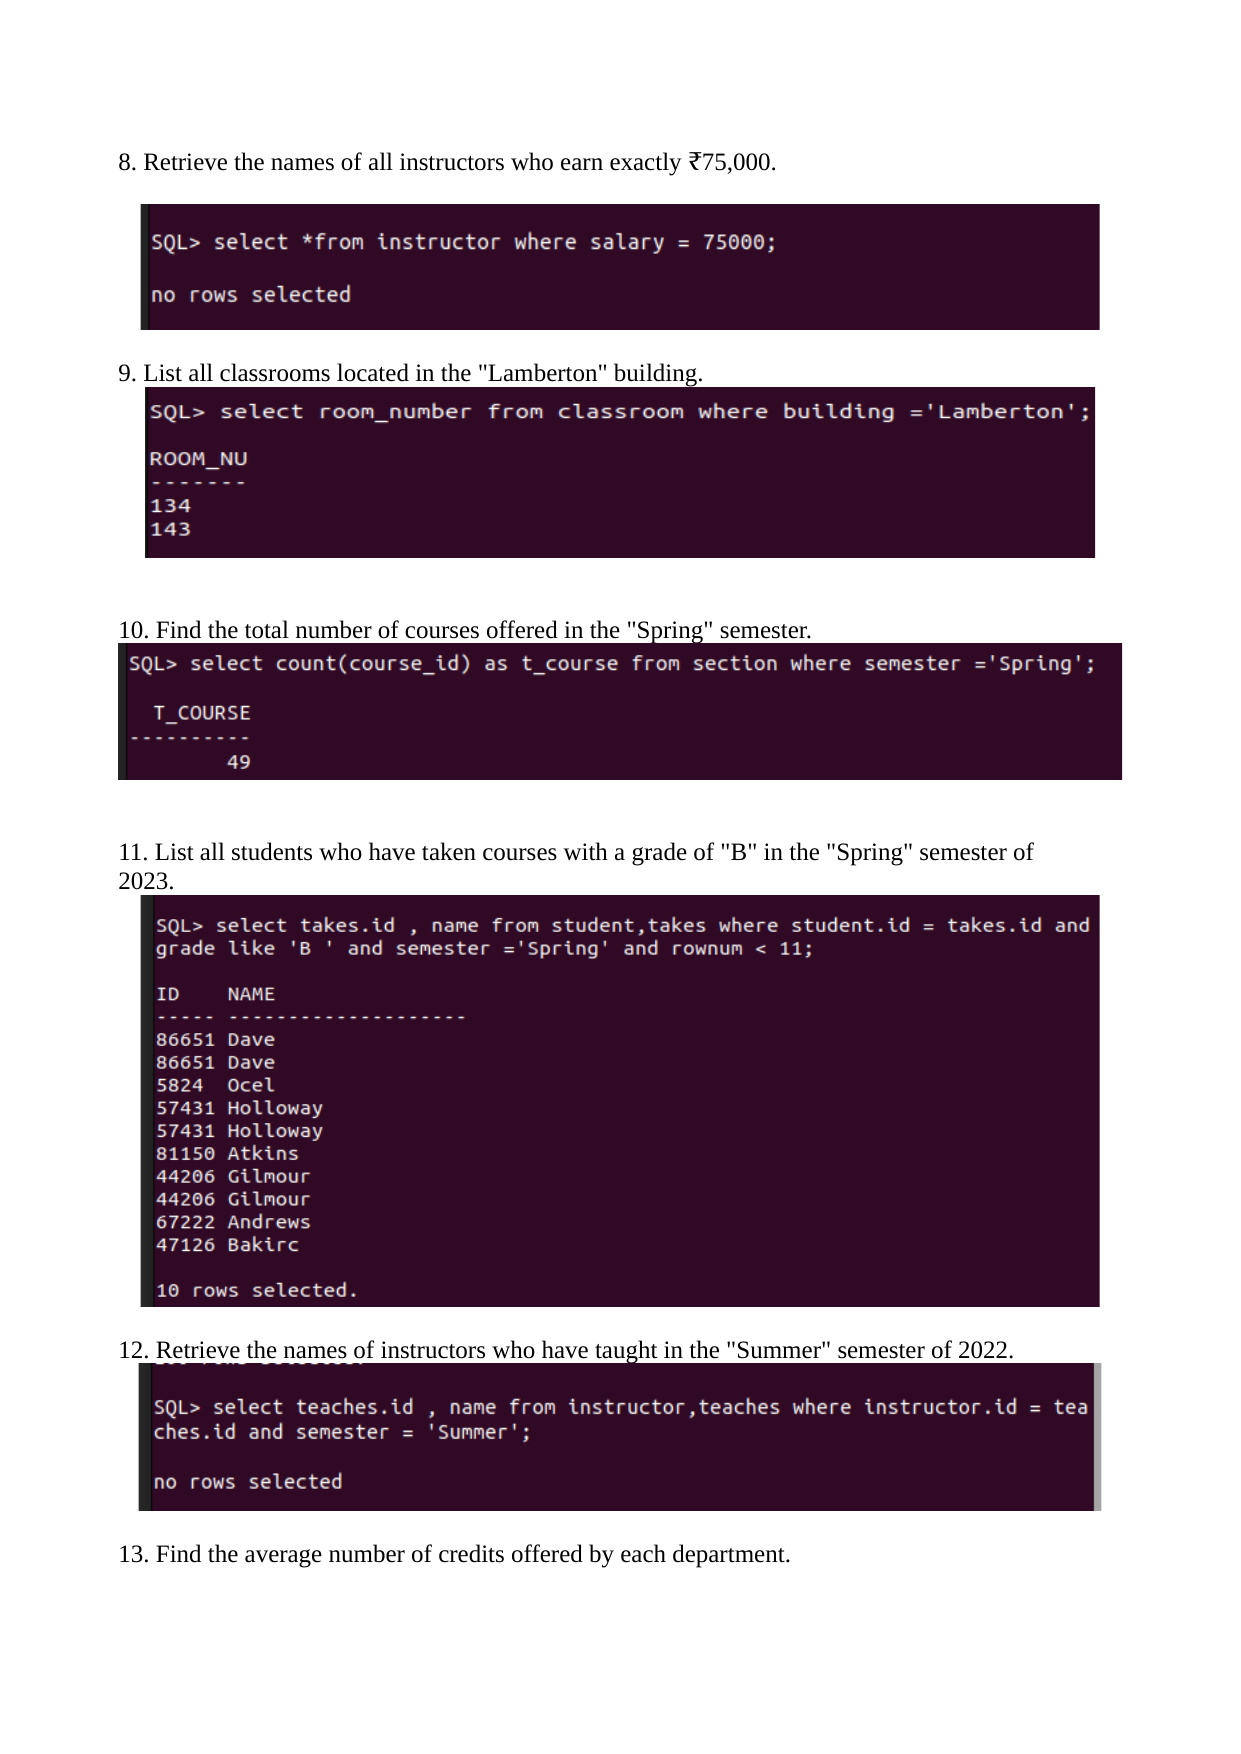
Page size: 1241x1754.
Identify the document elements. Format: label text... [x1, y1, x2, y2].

text 8. Retrieve the names of all instructors who earn exactly ₹75,000. [118, 147, 1122, 176]
picture [140, 204, 1100, 330]
text 12. Retrieve the names of instructors who have taught in the "Summer" semester of 2022. [118, 1335, 1122, 1364]
picture [140, 895, 1100, 1307]
picture [138, 1363, 1102, 1511]
picture [118, 643, 1123, 780]
text 11. List all students who have taken courses with a grade of "B" in the "Spring" semester of [118, 837, 1122, 866]
picture [145, 387, 1096, 558]
text 9. List all classrooms located in the "Lamberton" building. [118, 358, 1122, 387]
text 13. Find the average number of credits offered by each department. [118, 1539, 1122, 1568]
text 2023. [118, 866, 1122, 895]
text 10. Find the total number of courses offered in the "Spring" semester. [118, 615, 1122, 643]
